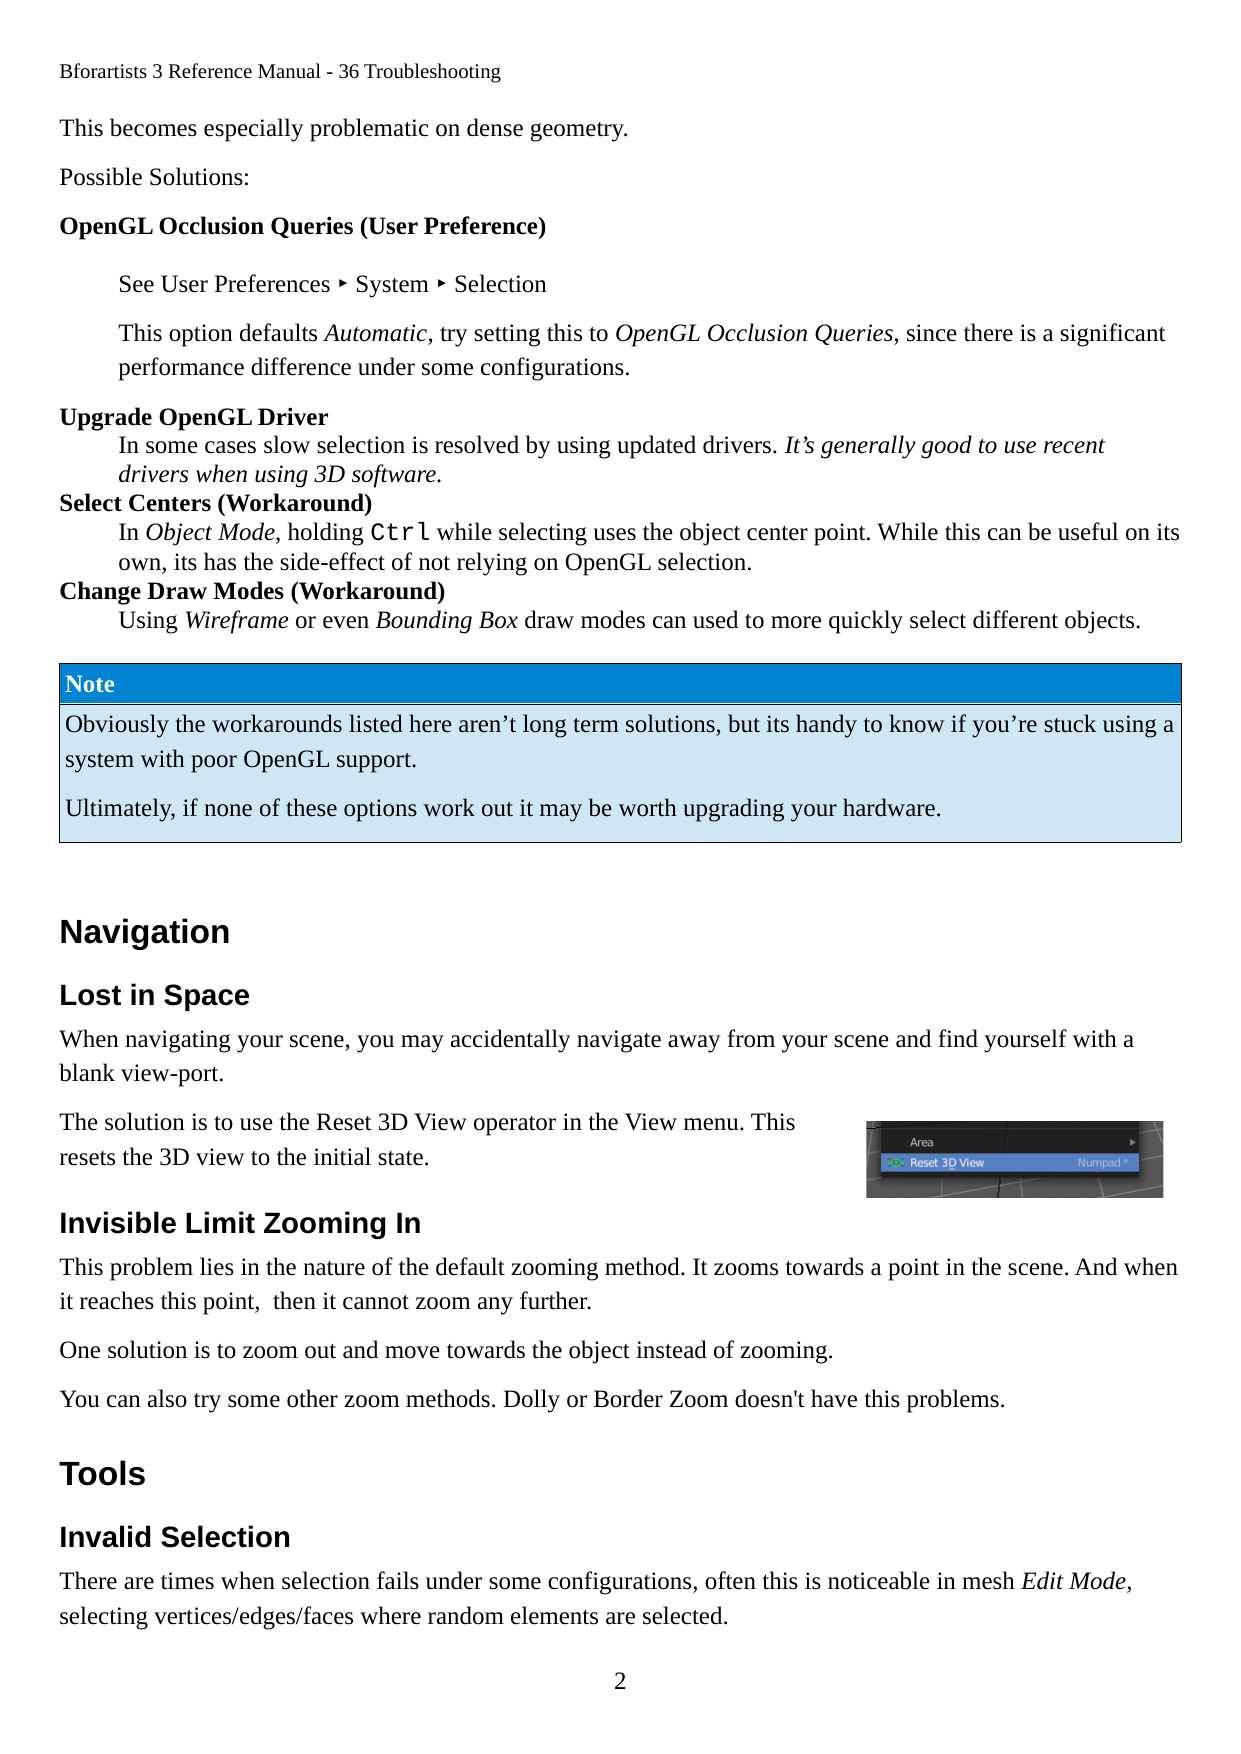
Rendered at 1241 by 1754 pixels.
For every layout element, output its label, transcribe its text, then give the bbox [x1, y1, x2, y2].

text One solution is to zoom out and move towards the object instead of zooming. [59, 1335, 1181, 1364]
text There are times when selection fails under some configurations, often this is noticeable in mesh Edit Mode, selecting vertices/edges/faces where random elements are selected. [59, 1566, 1181, 1629]
subtitle Invisible Limit Zooming In [59, 1206, 1181, 1239]
text When navigating your scene, you may accidentally navigate away from your scene and find yourself with a blank view-port. [59, 1024, 1181, 1087]
text This problem lies in the nature of the default zooming method. It zooms towards a point in the scene. And when it reaches this point, then it cannot zoom any further. [59, 1252, 1181, 1315]
picture [866, 1121, 1164, 1198]
subtitle Lost in Space [59, 978, 1181, 1011]
subtitle Upgrade OpenGL Driver [59, 402, 1181, 430]
list In Object Mode, holding Ctrl while selecting uses the object center point. While this can be useful on its own, its has the side-effect of not relying on OpenGL selection. [118, 517, 1181, 576]
list Using Wireframe or even Bounding Box draw modes can used to more quickly select different objects. [118, 605, 1181, 634]
text Possible Solutions: [59, 162, 1181, 190]
subtitle Navigation [59, 912, 1181, 951]
text See User Preferences ‣ System ‣ Selection [118, 269, 1181, 298]
text You can also try some other zoom methods. Dolly or Border Zoom doesn't have this problems. [59, 1384, 1181, 1413]
text The solution is to use the Reset 3D View operator in the View menu. This resets the 3D view to the initial state. [59, 1107, 1181, 1171]
subtitle Invalid Selection [59, 1520, 1181, 1554]
table_cell Obviously the workarounds listed here aren’t long term solutions, but its handy to know if you’re stuck using a system with poor OpenGL support. Ultimately, if none of these options work out it may be worth upgrading your hardware. [60, 705, 1181, 842]
subtitle Select Centers (Workaround) [59, 488, 1181, 517]
subtitle Change Draw Modes (Workaround) [59, 576, 1181, 605]
subtitle OpenGL Occlusion Queries (User Preference) [59, 211, 1181, 239]
list In some cases slow selection is resolved by using updated drivers. It’s generally good to use recent drivers when using 3D software. [118, 430, 1181, 488]
subtitle Tools [59, 1454, 1181, 1493]
text This becomes especially problematic on dense geometry. [59, 113, 1181, 141]
table_header Note [60, 664, 1181, 703]
text This option defaults Automatic, try setting this to OpenGL Occlusion Queries, since there is a significant performance difference under some configurations. [118, 318, 1181, 381]
